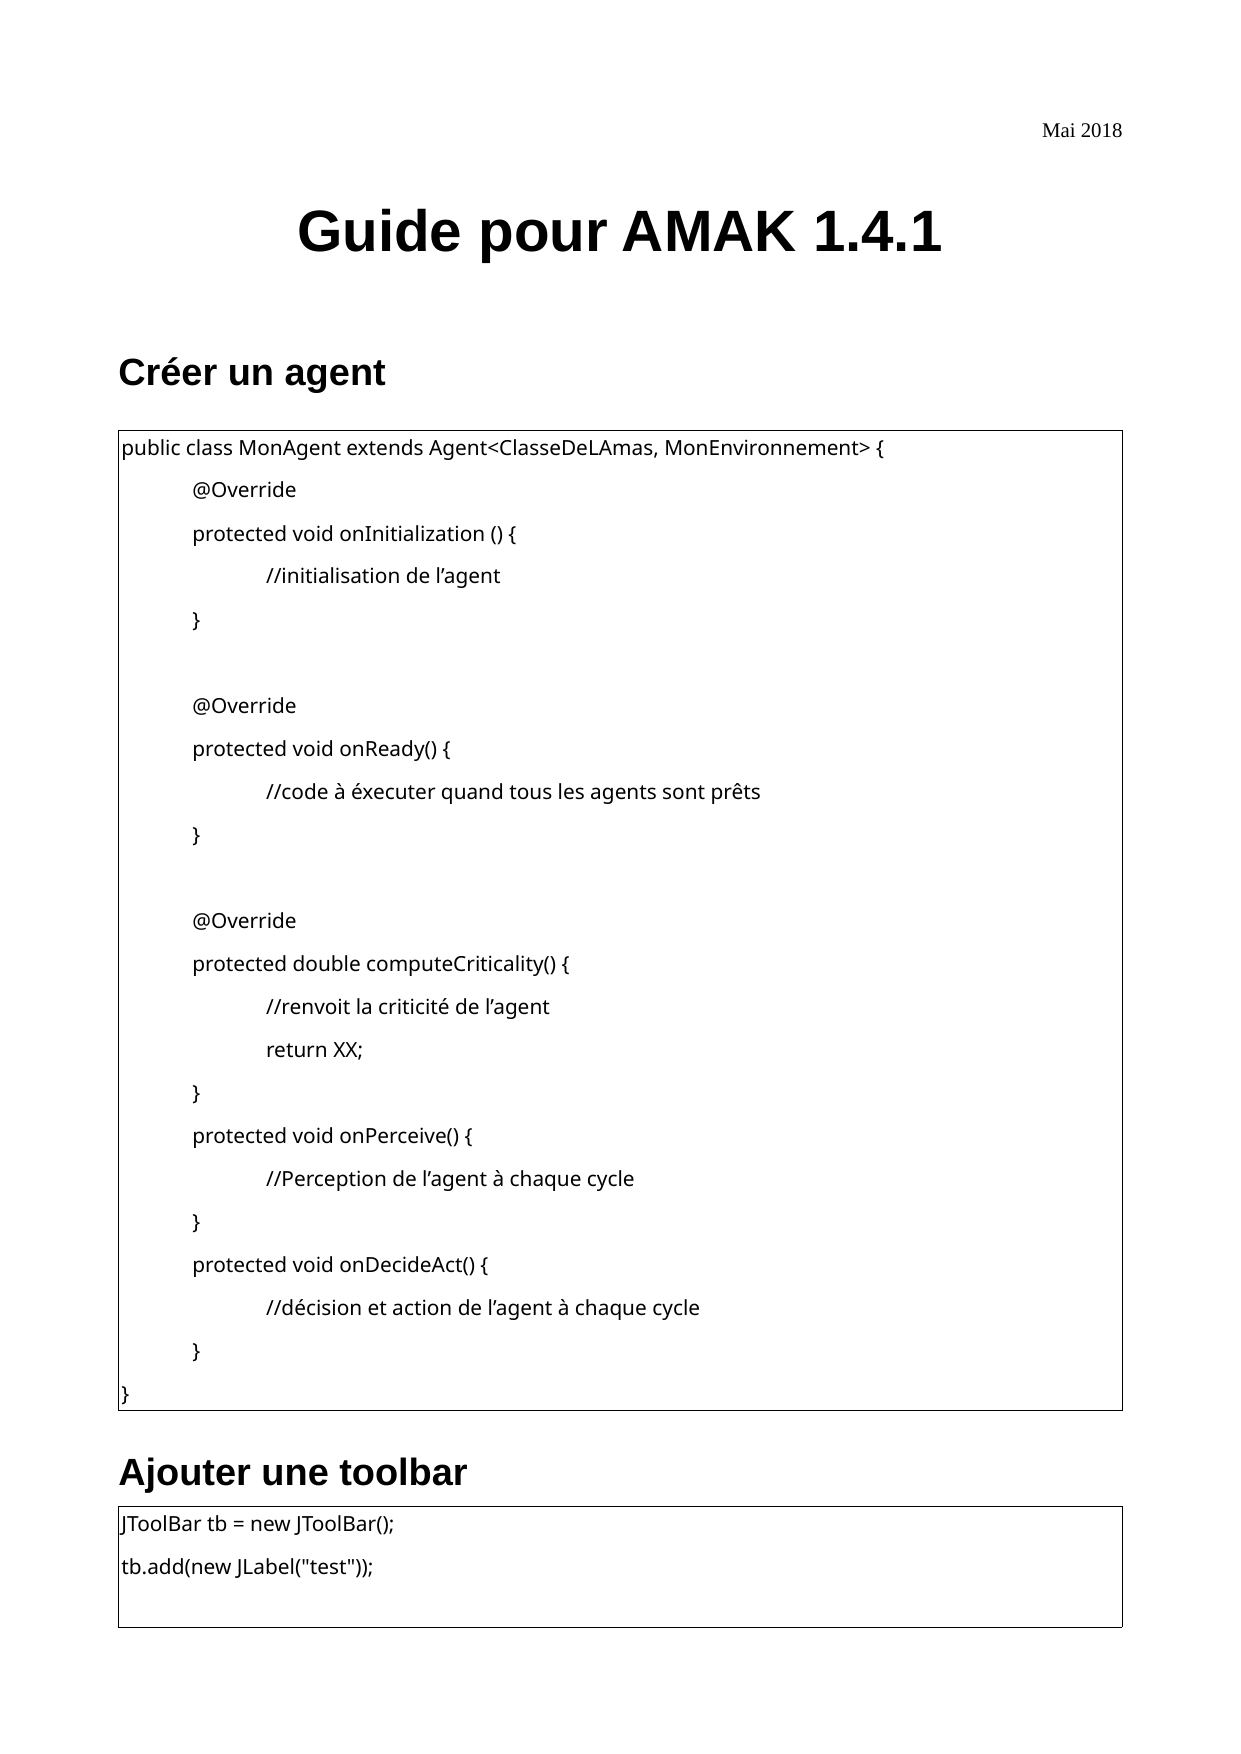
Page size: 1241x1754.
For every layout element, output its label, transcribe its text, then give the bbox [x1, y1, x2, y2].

text } [119, 1204, 1122, 1235]
text JToolBar tb = new JToolBar(); [119, 1507, 1122, 1538]
text tb.add(new JLabel("test")); [119, 1549, 1122, 1581]
subtitle Créer un agent [118, 349, 1122, 393]
subtitle Ajouter une toolbar [118, 1450, 1122, 1494]
text protected void onDecideAct() { [119, 1247, 1122, 1278]
text @Override [119, 473, 1122, 504]
text } [119, 1333, 1122, 1364]
text //initialisation de l’agent [119, 559, 1122, 590]
text //Perception de l’agent à chaque cycle [119, 1161, 1122, 1192]
text //code à éxecuter quand tous les agents sont prêts [119, 774, 1122, 805]
text public class MonAgent extends Agent<ClasseDeLAmas, MonEnvironnement> { [119, 431, 1122, 461]
text //renvoit la criticité de l’agent [119, 989, 1122, 1020]
text } [119, 1376, 1122, 1410]
text } [119, 817, 1122, 848]
text } [119, 1075, 1122, 1106]
title Guide pour AMAK 1.4.1 [118, 197, 1122, 264]
text protected void onPerceive() { [119, 1118, 1122, 1149]
text return XX; [119, 1032, 1122, 1063]
text @Override [119, 688, 1122, 719]
text protected void onInitialization () { [119, 516, 1122, 547]
text //décision et action de l’agent à chaque cycle [119, 1290, 1122, 1321]
text protected void onReady() { [119, 731, 1122, 762]
text } [119, 602, 1122, 633]
text protected double computeCriticality() { [119, 946, 1122, 977]
text @Override [119, 903, 1122, 934]
